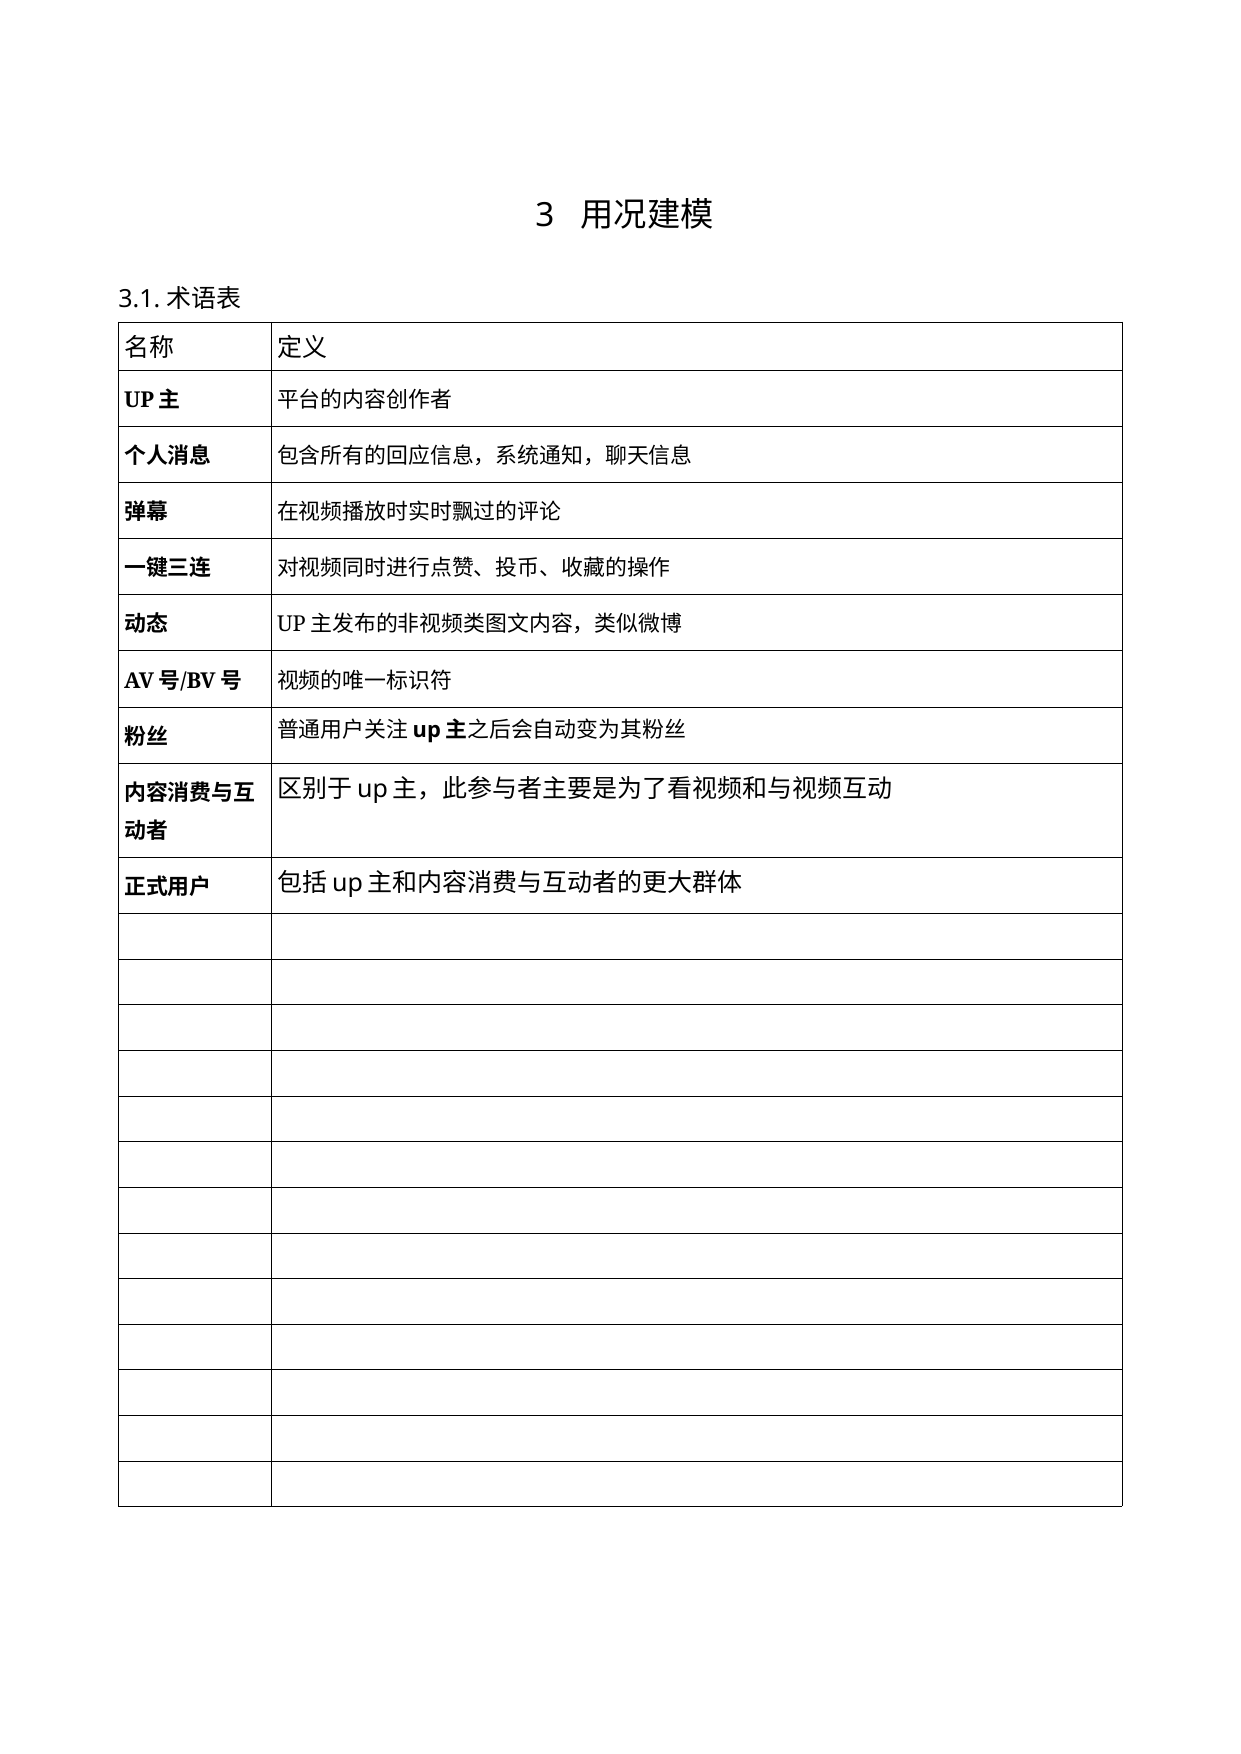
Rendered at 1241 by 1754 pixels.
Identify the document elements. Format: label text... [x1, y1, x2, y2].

table_cell [119, 1279, 271, 1324]
table_cell [272, 1097, 1122, 1141]
table_cell 视频的唯一标识符 [272, 651, 1122, 707]
table_cell [272, 1325, 1122, 1369]
table_cell [119, 1051, 271, 1096]
table_cell [119, 1325, 271, 1369]
table_cell 在视频播放时实时飘过的评论 [272, 483, 1122, 538]
table_cell [272, 1279, 1122, 1324]
table_header 名称 [119, 323, 271, 369]
table_cell [119, 1462, 271, 1506]
table_cell UP主 [119, 371, 271, 426]
table_cell [272, 1370, 1122, 1415]
table_cell [272, 914, 1122, 959]
table_cell [119, 1097, 271, 1141]
table_cell [272, 1462, 1122, 1506]
table_cell [119, 914, 271, 959]
table_cell 正式用户 [119, 858, 271, 913]
table_cell 包括up主和内容消费与互动者的更大群体 [272, 858, 1122, 913]
table_cell 对视频同时进行点赞、投币、收藏的操作 [272, 539, 1122, 594]
table_cell 区别于up主，此参与者主要是为了看视频和与视频互动 [272, 764, 1122, 857]
subtitle 用况建模 [118, 188, 1122, 236]
table_cell 动态 [119, 595, 271, 650]
table_cell [119, 1005, 271, 1050]
table_cell 弹幕 [119, 483, 271, 538]
table_cell 普通用户关注up主之后会自动变为其粉丝 [272, 708, 1122, 763]
table_cell [119, 1416, 271, 1461]
table_cell [119, 1142, 271, 1187]
table_cell 内容消费与互动者 [119, 764, 271, 857]
table_cell [272, 1051, 1122, 1096]
table_cell [119, 1234, 271, 1278]
subtitle 术语表 [118, 278, 1122, 314]
table_cell [272, 1416, 1122, 1461]
table_cell 包含所有的回应信息，系统通知，聊天信息 [272, 427, 1122, 482]
table_cell 粉丝 [119, 708, 271, 763]
table_cell [119, 960, 271, 1004]
table_cell [272, 960, 1122, 1004]
table_header 定义 [272, 323, 1122, 369]
table_cell [272, 1142, 1122, 1187]
table_cell 个人消息 [119, 427, 271, 482]
table_cell [272, 1234, 1122, 1278]
table_cell [119, 1370, 271, 1415]
table_cell 平台的内容创作者 [272, 371, 1122, 426]
table_cell [119, 1188, 271, 1232]
table_cell [272, 1188, 1122, 1232]
table_cell AV号/BV号 [119, 651, 271, 707]
table_cell [272, 1005, 1122, 1050]
table_cell UP主发布的非视频类图文内容，类似微博 [272, 595, 1122, 650]
table_cell 一键三连 [119, 539, 271, 594]
